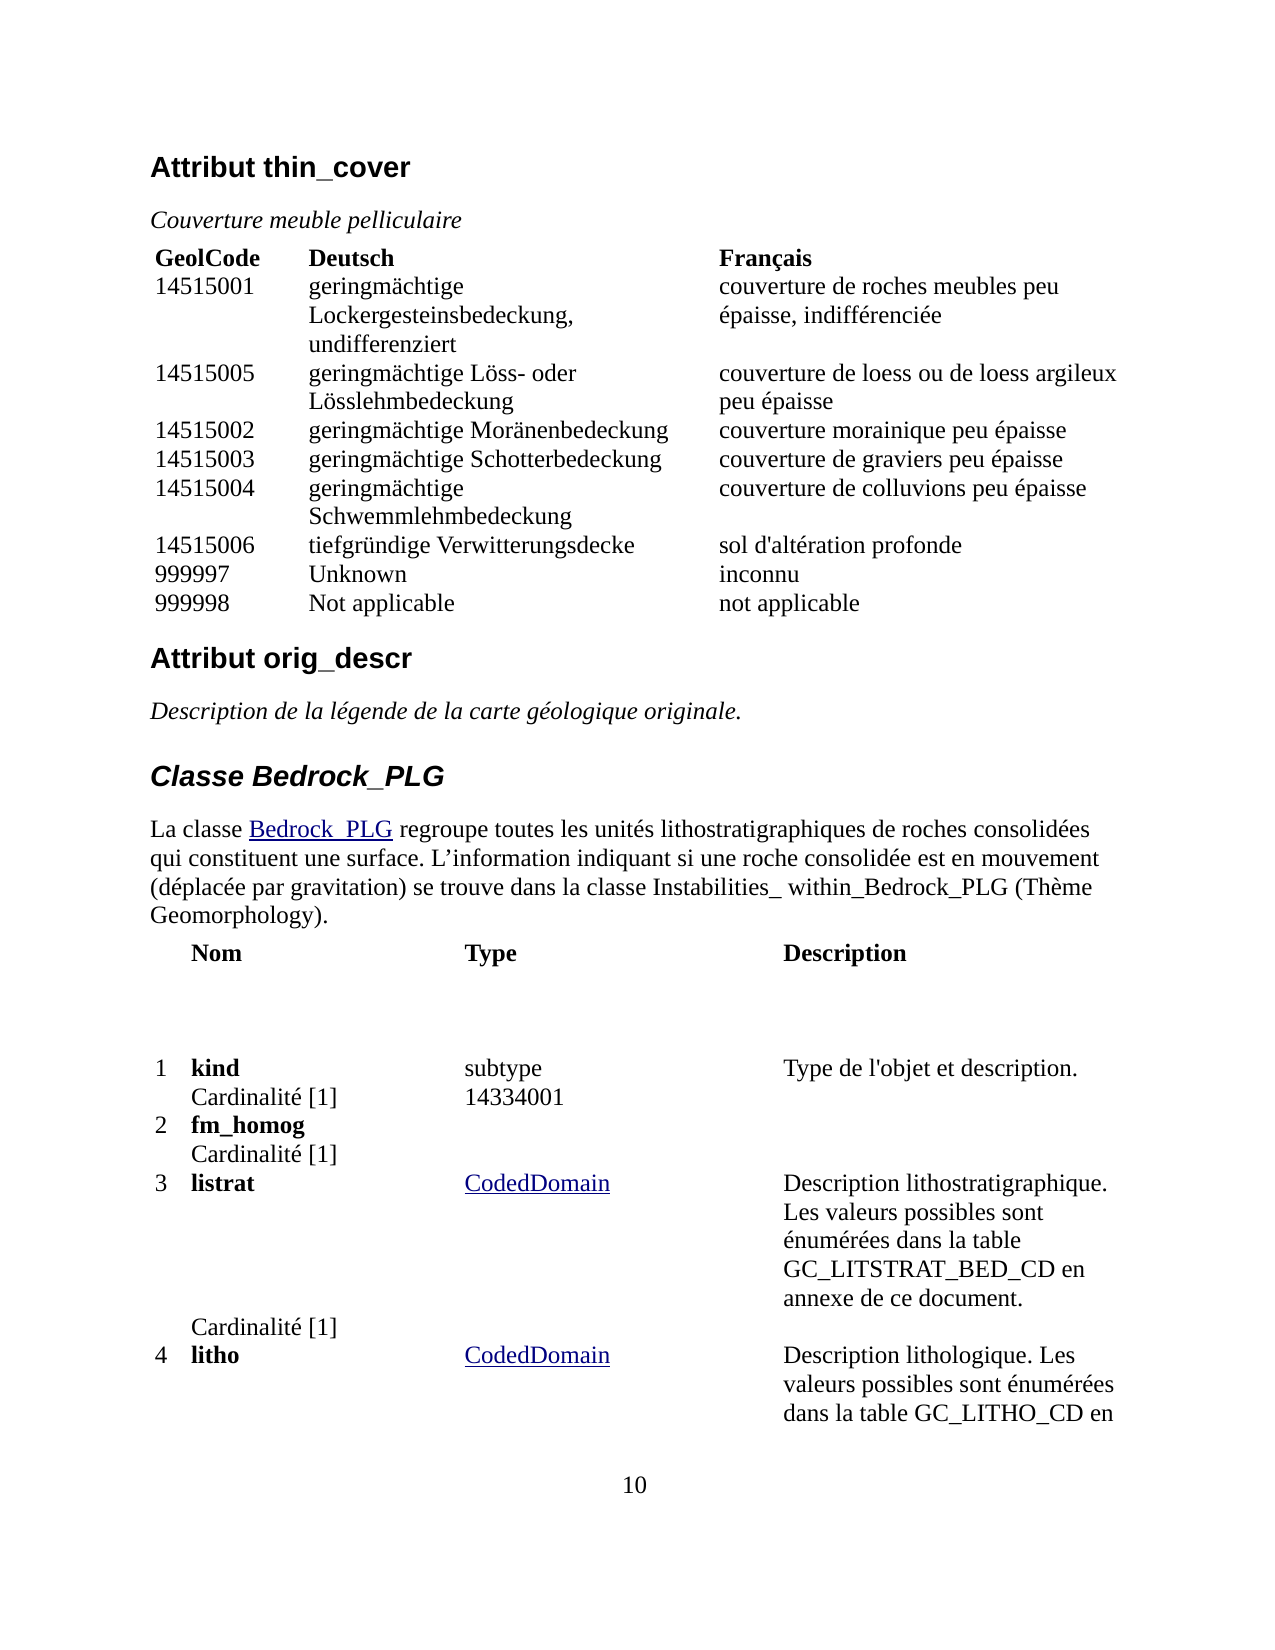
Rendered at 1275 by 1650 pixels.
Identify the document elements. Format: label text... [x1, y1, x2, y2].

table_cell [779, 1139, 1125, 1168]
table_cell [150, 1139, 186, 1168]
table_cell 14515005 [150, 358, 304, 415]
table_cell Type de l'objet et description. [779, 1053, 1125, 1082]
table_cell not applicable [714, 588, 1125, 616]
table_cell geringmächtige Lockergesteinsbedeckung, undifferenziert [304, 271, 714, 358]
table_cell 14515001 [150, 271, 304, 358]
table_cell subtype [460, 1053, 779, 1082]
table_cell couverture de graviers peu épaisse [714, 444, 1125, 473]
table_header Français [714, 243, 1125, 271]
table_cell Cardinalité [1] [186, 1139, 460, 1168]
table_cell 1 [150, 1053, 186, 1082]
table_cell couverture morainique peu épaisse [714, 415, 1125, 444]
table_cell litho [186, 1341, 460, 1427]
table_cell 14515006 [150, 530, 304, 559]
table_cell [460, 1312, 779, 1341]
table_cell geringmächtige Löss- oder Lösslehmbedeckung [304, 358, 714, 415]
text Description de la légende de la carte géologique originale. [150, 696, 1125, 725]
text Couverture meuble pelliculaire [150, 205, 1125, 234]
table_cell 2 [150, 1111, 186, 1139]
subtitle Classe Bedrock_PLG [150, 759, 1125, 793]
table_cell [460, 1111, 779, 1139]
table_header Description [779, 938, 1125, 1053]
table_cell 999997 [150, 559, 304, 588]
table_cell Cardinalité [1] [186, 1312, 460, 1341]
table_cell CodedDomain [460, 1341, 779, 1427]
table_cell inconnu [714, 559, 1125, 588]
table_cell 4 [150, 1341, 186, 1427]
text La classe Bedrock_PLG regroupe toutes les unités lithostratigraphiques de roches consolidées qui constituent une surface. L’information indiquant si une roche consolidée est en mouvement (déplacée par gravitation) se trouve dans la classe Instabilities_ within_Bedrock_PLG (Thème Geomorphology). [150, 814, 1125, 929]
table_cell [150, 1312, 186, 1341]
table_cell [779, 1111, 1125, 1139]
table_cell tiefgründige Verwitterungsdecke [304, 530, 714, 559]
table_cell 14515004 [150, 473, 304, 530]
table_cell 3 [150, 1168, 186, 1312]
table_cell listrat [186, 1168, 460, 1312]
table_cell [779, 1312, 1125, 1341]
table_cell fm_homog [186, 1111, 460, 1139]
table_cell 999998 [150, 588, 304, 616]
table_cell CodedDomain [460, 1168, 779, 1312]
table_header Type [460, 938, 779, 1053]
table_cell [460, 1139, 779, 1168]
table_cell Unknown [304, 559, 714, 588]
table_cell [150, 1082, 186, 1111]
table_cell couverture de roches meubles peu épaisse, indifférenciée [714, 271, 1125, 358]
table_header [150, 938, 186, 1053]
table_cell [779, 1082, 1125, 1111]
table_cell geringmächtige Schotterbedeckung [304, 444, 714, 473]
table_cell kind [186, 1053, 460, 1082]
table_header Deutsch [304, 243, 714, 271]
table_cell couverture de colluvions peu épaisse [714, 473, 1125, 530]
table_cell Cardinalité [1] [186, 1082, 460, 1111]
table_cell sol d'altération profonde [714, 530, 1125, 559]
table_cell 14334001 [460, 1082, 779, 1111]
table_cell geringmächtige Schwemmlehmbedeckung [304, 473, 714, 530]
table_header GeolCode [150, 243, 304, 271]
table_cell geringmächtige Moränenbedeckung [304, 415, 714, 444]
subtitle Attribut thin_cover [150, 150, 1125, 183]
table_cell 14515002 [150, 415, 304, 444]
table_cell Description lithostratigraphique. Les valeurs possibles sont énumérées dans la table GC_LITSTRAT_BED_CD en annexe de ce document. [779, 1168, 1125, 1312]
table_cell couverture de loess ou de loess argileux peu épaisse [714, 358, 1125, 415]
table_cell Description lithologique. Les valeurs possibles sont énumérées dans la table GC_LITHO_CD en [779, 1341, 1125, 1427]
table_header Nom [186, 938, 460, 1053]
table_cell 14515003 [150, 444, 304, 473]
table_cell Not applicable [304, 588, 714, 616]
subtitle Attribut orig_descr [150, 641, 1125, 675]
